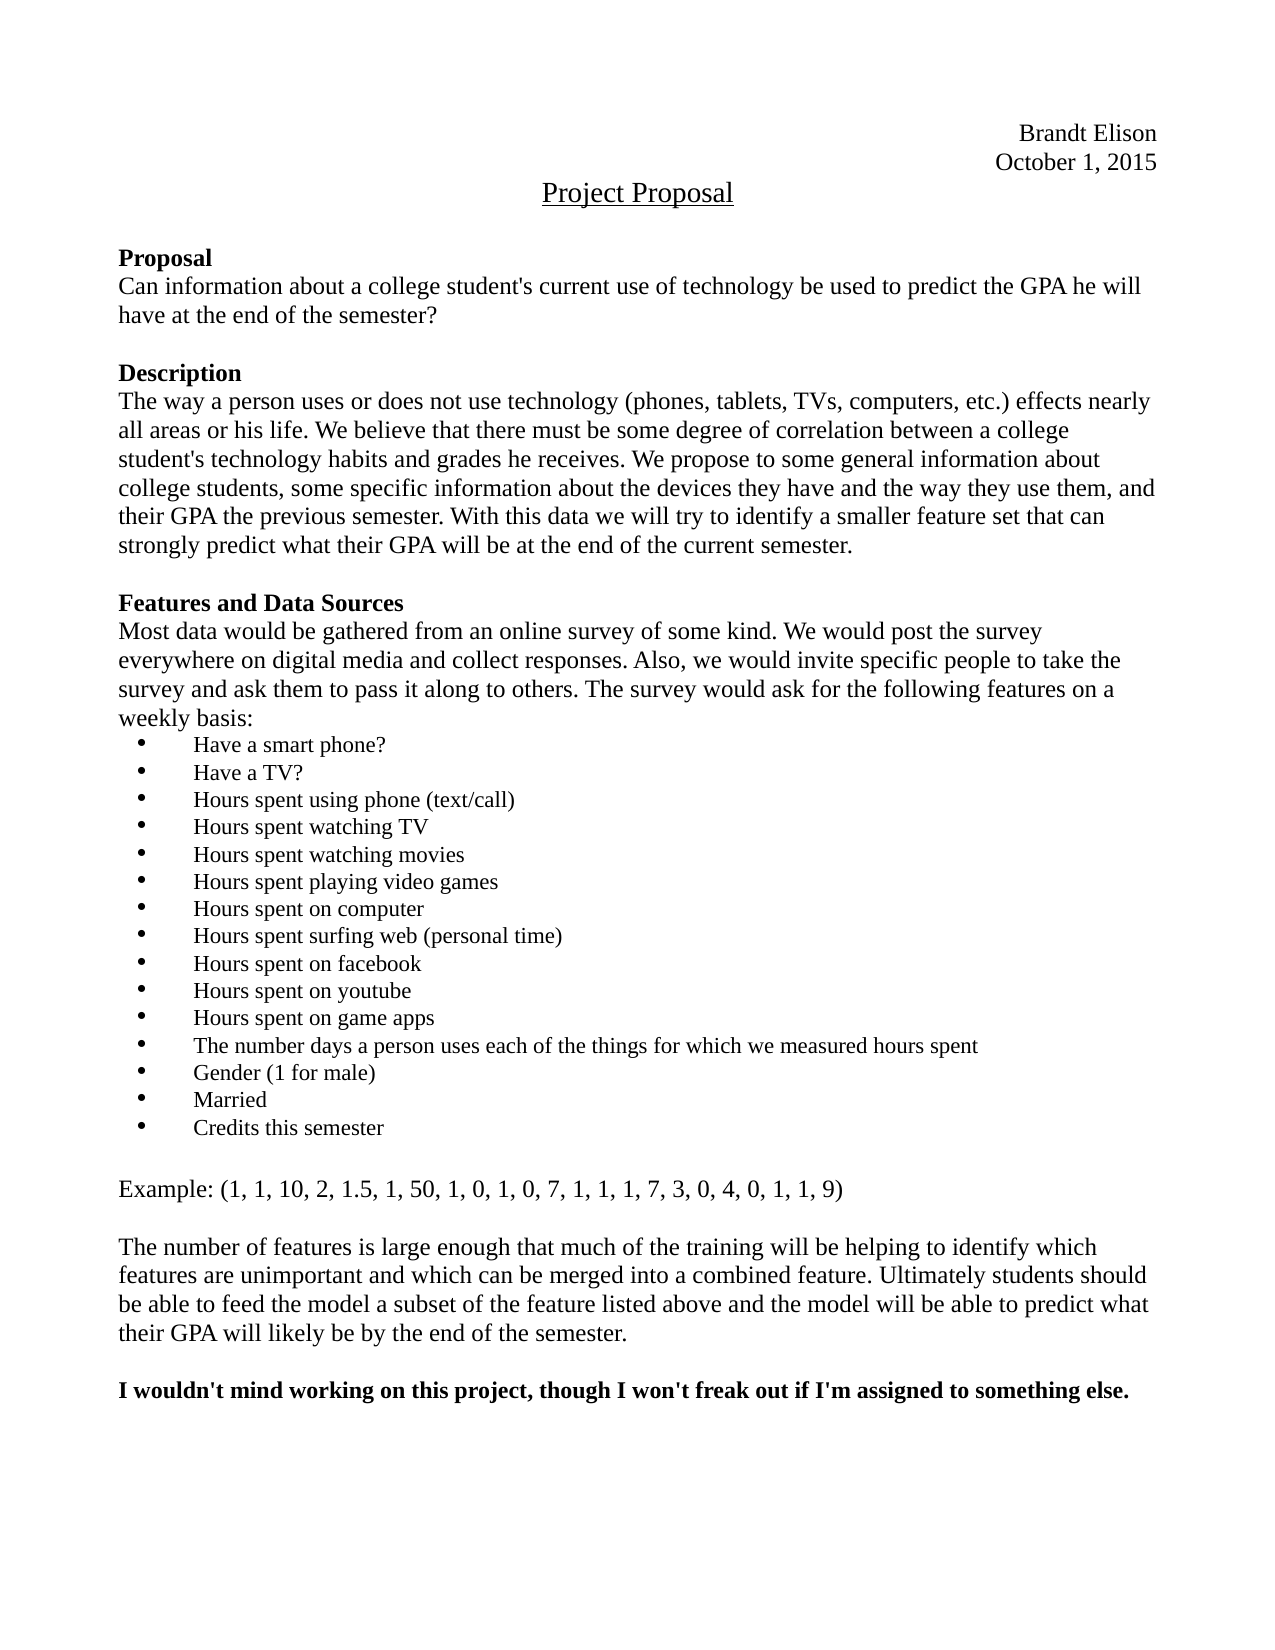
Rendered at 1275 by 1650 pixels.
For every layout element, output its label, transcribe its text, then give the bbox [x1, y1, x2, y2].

text I wouldn't mind working on this project, though I won't freak out if I'm assigned to something else. [118, 1376, 1157, 1403]
list Hours spent on computer [137, 895, 1157, 922]
text October 1, 2015 [118, 147, 1157, 176]
text The number of features is large enough that much of the training will be helping to identify which features are unimportant and which can be merged into a combined feature. Ultimately students should be able to feed the model a subset of the feature listed above and the model will be able to predict what their GPA will likely be by the end of the semester. [118, 1232, 1157, 1347]
list Hours spent using phone (text/call) [137, 786, 1157, 813]
text Proposal [118, 243, 1157, 271]
text Project Proposal [118, 176, 1157, 209]
list Hours spent on game apps [137, 1004, 1157, 1032]
text The way a person uses or does not use technology (phones, tablets, TVs, computers, etc.) effects nearly all areas or his life. We believe that there must be some degree of correlation between a college student's technology habits and grades he receives. We propose to some general information about college students, some specific information about the devices they have and the way they use them, and their GPA the previous semester. With this data we will try to identify a smaller feature set that can strongly predict what their GPA will be at the end of the current semester. [118, 386, 1157, 559]
text Most data would be gathered from an online survey of some kind. We would post the survey everywhere on digital media and collect responses. Also, we would invite specific people to take the survey and ask them to pass it along to others. The survey would ask for the following features on a weekly basis: [118, 616, 1157, 731]
list Hours spent surfing web (personal time) [137, 922, 1157, 950]
list Hours spent playing video games [137, 868, 1157, 895]
list Married [137, 1086, 1157, 1113]
list Credits this semester [137, 1113, 1157, 1141]
text Features and Data Sources [118, 588, 1157, 616]
list Hours spent on facebook [137, 950, 1157, 977]
list The number days a person uses each of the things for which we measured hours spent [137, 1032, 1157, 1059]
list Have a TV? [137, 759, 1157, 786]
text Example: (1, 1, 10, 2, 1.5, 1, 50, 1, 0, 1, 0, 7, 1, 1, 1, 7, 3, 0, 4, 0, 1, 1, 9) [118, 1174, 1157, 1203]
list Hours spent on youtube [137, 977, 1157, 1004]
list Hours spent watching movies [137, 841, 1157, 868]
list Hours spent watching TV [137, 813, 1157, 841]
list Have a smart phone? [137, 731, 1157, 759]
list Gender (1 for male) [137, 1059, 1157, 1086]
text Description [118, 358, 1157, 386]
text Brandt Elison [118, 118, 1157, 147]
text Can information about a college student's current use of technology be used to predict the GPA he will have at the end of the semester? [118, 271, 1157, 329]
